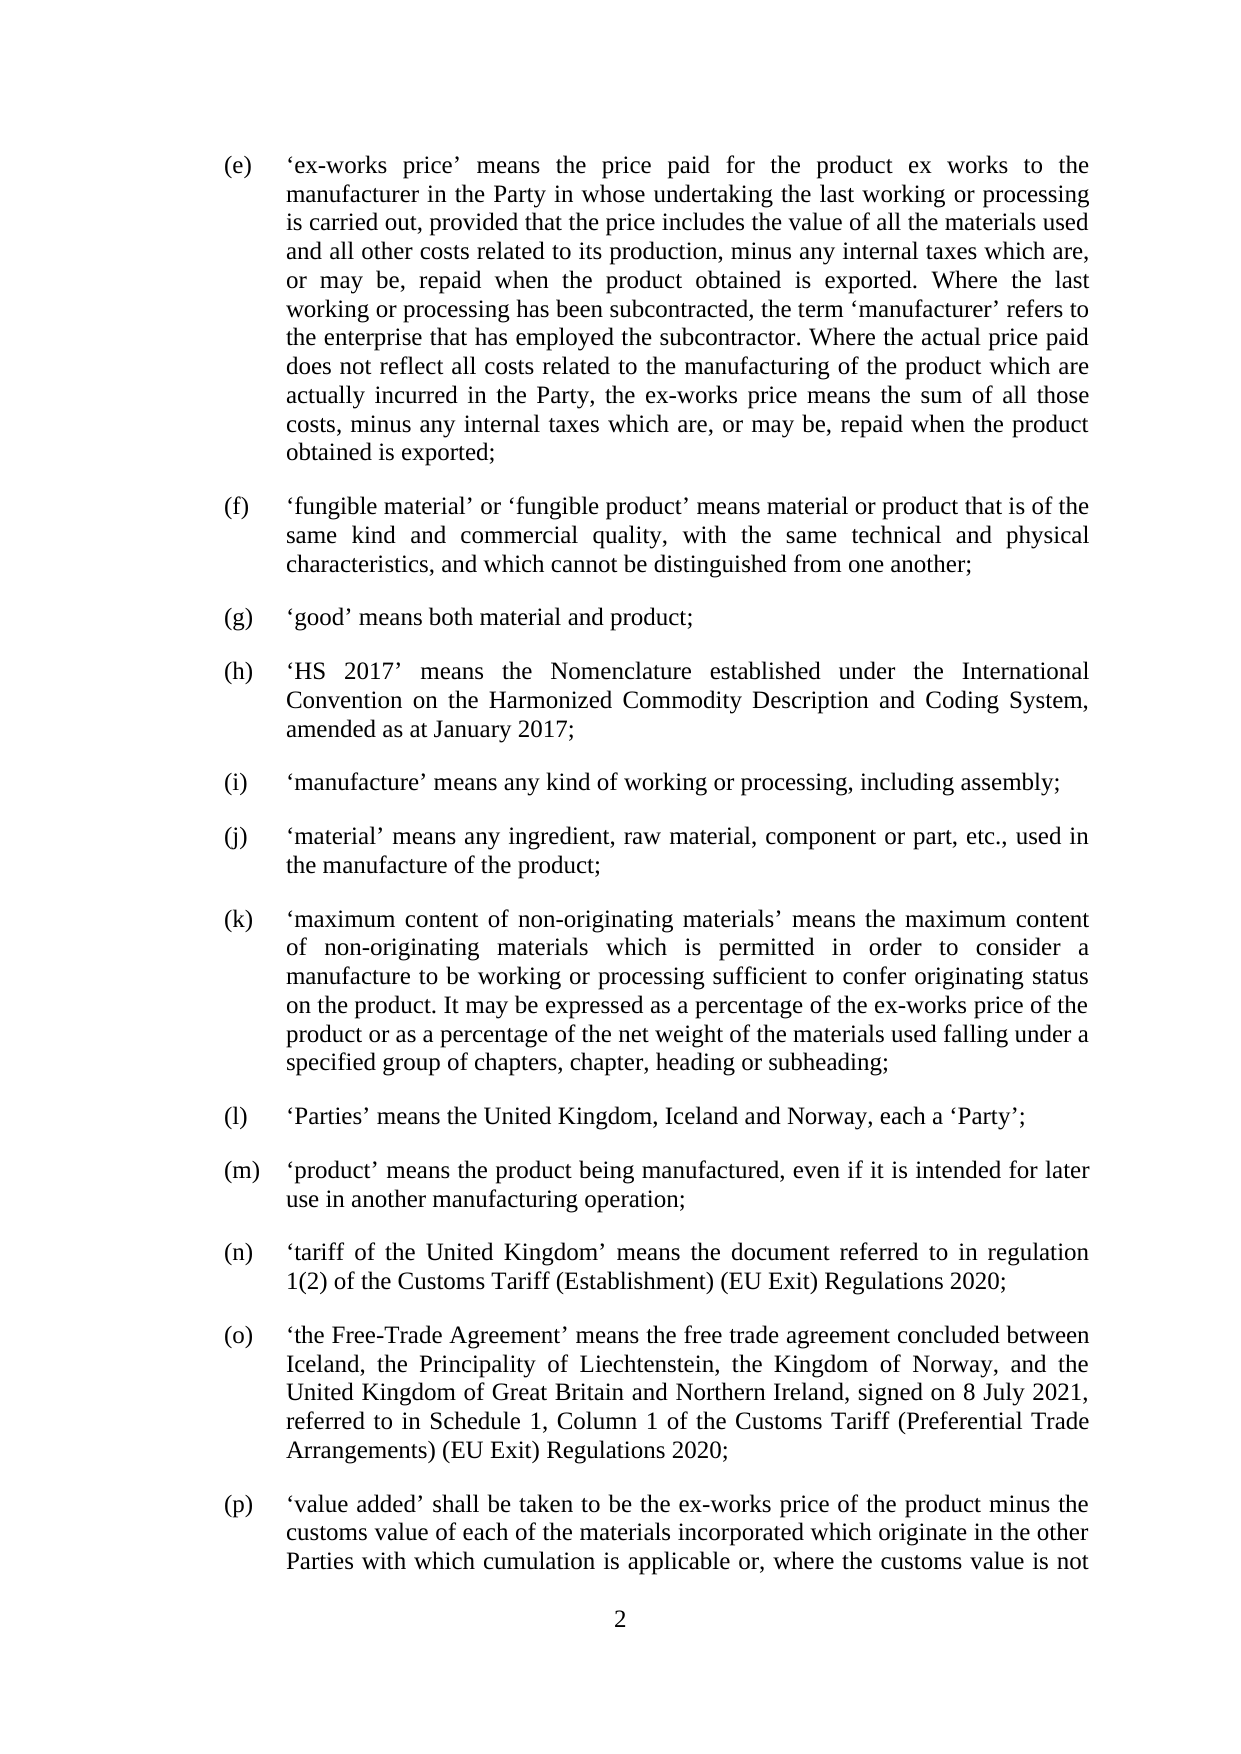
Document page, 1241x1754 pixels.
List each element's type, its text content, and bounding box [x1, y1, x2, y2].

text (l) ‘Parties’ means the United Kingdom, Iceland and Norway, each a ‘Party’; [224, 1101, 1090, 1130]
text (f) ‘fungible material’ or ‘fungible product’ means material or product that is of the same kind and commercial quality, with the same technical and physical characteristics, and which cannot be distinguished from one another; [224, 491, 1090, 577]
text (j) ‘material’ means any ingredient, raw material, component or part, etc., used in the manufacture of the product; [224, 821, 1090, 879]
text (k) ‘maximum content of non-originating materials’ means the maximum content of non-originating materials which is permitted in order to consider a manufacture to be working or processing sufficient to confer originating status on the product. It may be expressed as a percentage of the ex-works price of the product or as a percentage of the net weight of the materials used falling under a specified group of chapters, chapter, heading or subheading; [224, 904, 1090, 1076]
text (n) ‘tariff of the United Kingdom’ means the document referred to in regulation 1(2) of the Customs Tariff (Establishment) (EU Exit) Regulations 2020; [224, 1237, 1090, 1295]
text (g) ‘good’ means both material and product; [224, 602, 1090, 631]
text (h) ‘HS 2017’ means the Nomenclature established under the International Convention on the Harmonized Commodity Description and Coding System, amended as at January 2017; [224, 656, 1090, 742]
text (o) ‘the Free-Trade Agreement’ means the free trade agreement concluded between Iceland, the Principality of Liechtenstein, the Kingdom of Norway, and the United Kingdom of Great Britain and Northern Ireland, signed on 8 July 2021, referred to in Schedule 1, Column 1 of the Customs Tariff (Preferential Trade Arrangements) (EU Exit) Regulations 2020; [224, 1320, 1090, 1464]
text (p) ‘value added’ shall be taken to be the ex-works price of the product minus the customs value of each of the materials incorporated which originate in the other Parties with which cumulation is applicable or, where the customs value is not [224, 1489, 1090, 1575]
text (e) ‘ex-works price’ means the price paid for the product ex works to the manufacturer in the Party in whose undertaking the last working or processing is carried out, provided that the price includes the value of all the materials used and all other costs related to its production, minus any internal taxes which are, or may be, repaid when the product obtained is exported. Where the last working or processing has been subcontracted, the term ‘manufacturer’ refers to the enterprise that has employed the subcontractor. Where the actual price paid does not reflect all costs related to the manufacturing of the product which are actually incurred in the Party, the ex-works price means the sum of all those costs, minus any internal taxes which are, or may be, repaid when the product obtained is exported; [224, 150, 1090, 466]
text (m) ‘product’ means the product being manufactured, even if it is intended for later use in another manufacturing operation; [224, 1155, 1090, 1212]
text (i) ‘manufacture’ means any kind of working or processing, including assembly; [224, 767, 1090, 796]
